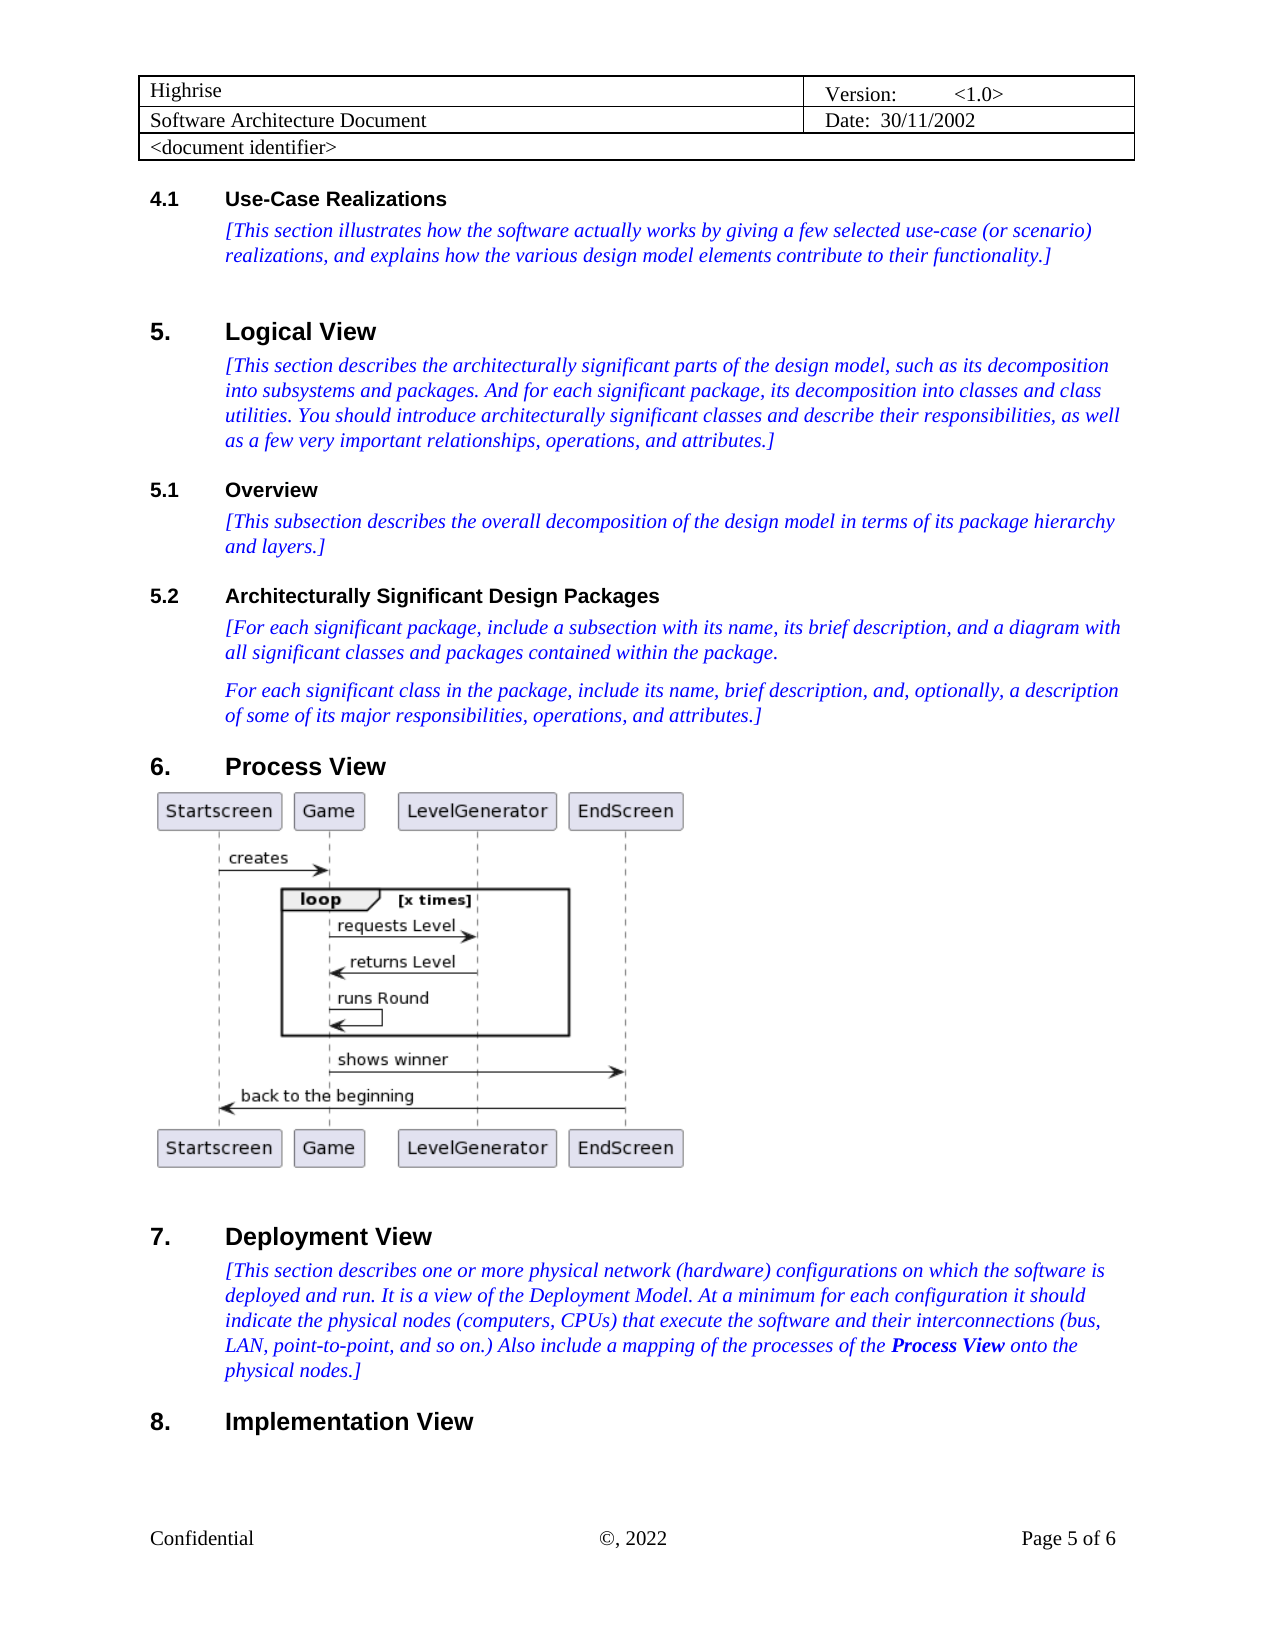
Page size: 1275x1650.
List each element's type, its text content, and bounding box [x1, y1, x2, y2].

picture [151, 786, 688, 1173]
subtitle Use-Case Realizations [150, 185, 1125, 210]
text [This section describes the architecturally significant parts of the design model, such as its decomposition into subsystems and packages. And for each significant package, its decomposition into classes and class utilities. You should introduce architecturally significant classes and describe their responsibilities, as well as a few very important relationships, operations, and attributes.] [225, 352, 1125, 452]
text [For each significant package, include a subsection with its name, its brief description, and a diagram with all significant classes and packages contained within the package. [225, 614, 1125, 664]
text For each significant class in the package, include its name, brief description, and, optionally, a description of some of its major responsibilities, operations, and attributes.] [225, 677, 1125, 727]
text [This section describes one or more physical network (hardware) configurations on which the software is deployed and run. It is a view of the Deployment Model. At a minimum for each configuration it should indicate the physical nodes (computers, CPUs) that execute the software and their interconnections (bus, LAN, point-to-point, and so on.) Also include a mapping of the processes of the Process View onto the physical nodes.] [225, 1257, 1125, 1382]
subtitle Process View [150, 752, 1125, 780]
subtitle Logical View [150, 317, 1125, 345]
subtitle Overview [150, 477, 1125, 502]
subtitle Architecturally Significant Design Packages [150, 583, 1125, 608]
text [This subsection describes the overall decomposition of the design model in terms of its package hierarchy and layers.] [225, 508, 1125, 558]
subtitle Deployment View [150, 1222, 1125, 1251]
subtitle Implementation View [150, 1407, 1125, 1436]
text [This section illustrates how the software actually works by giving a few selected use-case (or scenario) realizations, and explains how the various design model elements contribute to their functionality.] [225, 217, 1125, 267]
